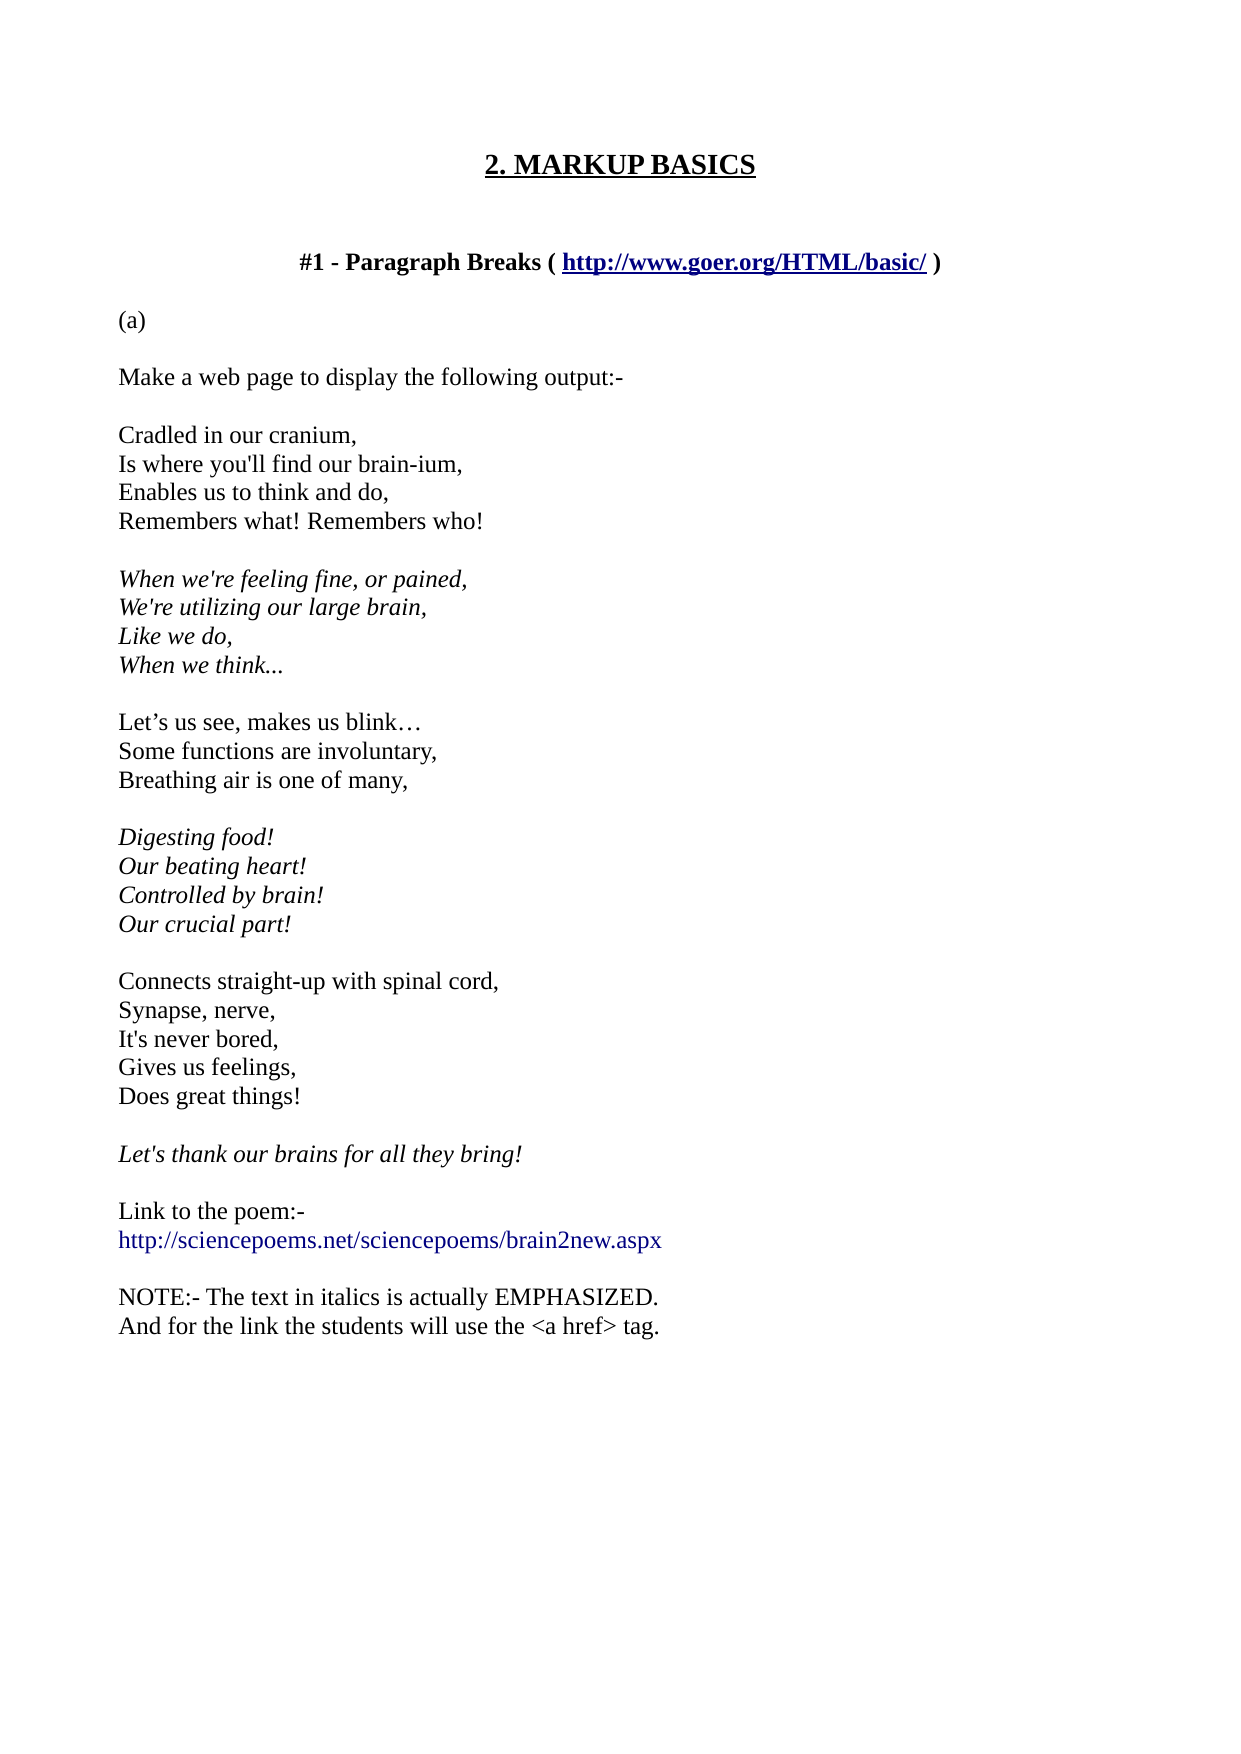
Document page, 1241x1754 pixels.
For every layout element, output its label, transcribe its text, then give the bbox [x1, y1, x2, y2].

text It's never bored, [118, 1024, 1122, 1052]
text http://sciencepoems.net/sciencepoems/brain2new.aspx [118, 1225, 1122, 1254]
text Synapse, nerve, [118, 995, 1122, 1024]
text When we're feeling fine, or pained, [118, 564, 1122, 592]
text Let’s us see, makes us blink… [118, 707, 1122, 736]
text Enables us to think and do, [118, 477, 1122, 506]
text 2. MARKUP BASICS [118, 147, 1122, 180]
text Controlled by brain! [118, 880, 1122, 909]
text Is where you'll find our brain-ium, [118, 449, 1122, 477]
text Does great things! [118, 1081, 1122, 1110]
text #1 - Paragraph Breaks ( http://www.goer.org/HTML/basic/ ) [118, 247, 1122, 276]
text Digesting food! [118, 822, 1122, 851]
text Remembers what! Remembers who! [118, 506, 1122, 535]
text We're utilizing our large brain, [118, 592, 1122, 621]
text Link to the poem:- [118, 1196, 1122, 1225]
text Breathing air is one of many, [118, 765, 1122, 794]
text Connects straight-up with spinal cord, [118, 966, 1122, 995]
text Our beating heart! [118, 851, 1122, 880]
text Make a web page to display the following output:- [118, 362, 1122, 391]
text When we think... [118, 650, 1122, 679]
text Like we do, [118, 621, 1122, 650]
text And for the link the students will use the <a href> tag. [118, 1311, 1122, 1340]
text Gives us feelings, [118, 1052, 1122, 1081]
text Cradled in our cranium, [118, 420, 1122, 449]
text NOTE:- The text in italics is actually EMPHASIZED. [118, 1282, 1122, 1311]
text Some functions are involuntary, [118, 736, 1122, 765]
text Our crucial part! [118, 909, 1122, 937]
text Let's thank our brains for all they bring! [118, 1139, 1122, 1167]
text (a) [118, 305, 1122, 334]
